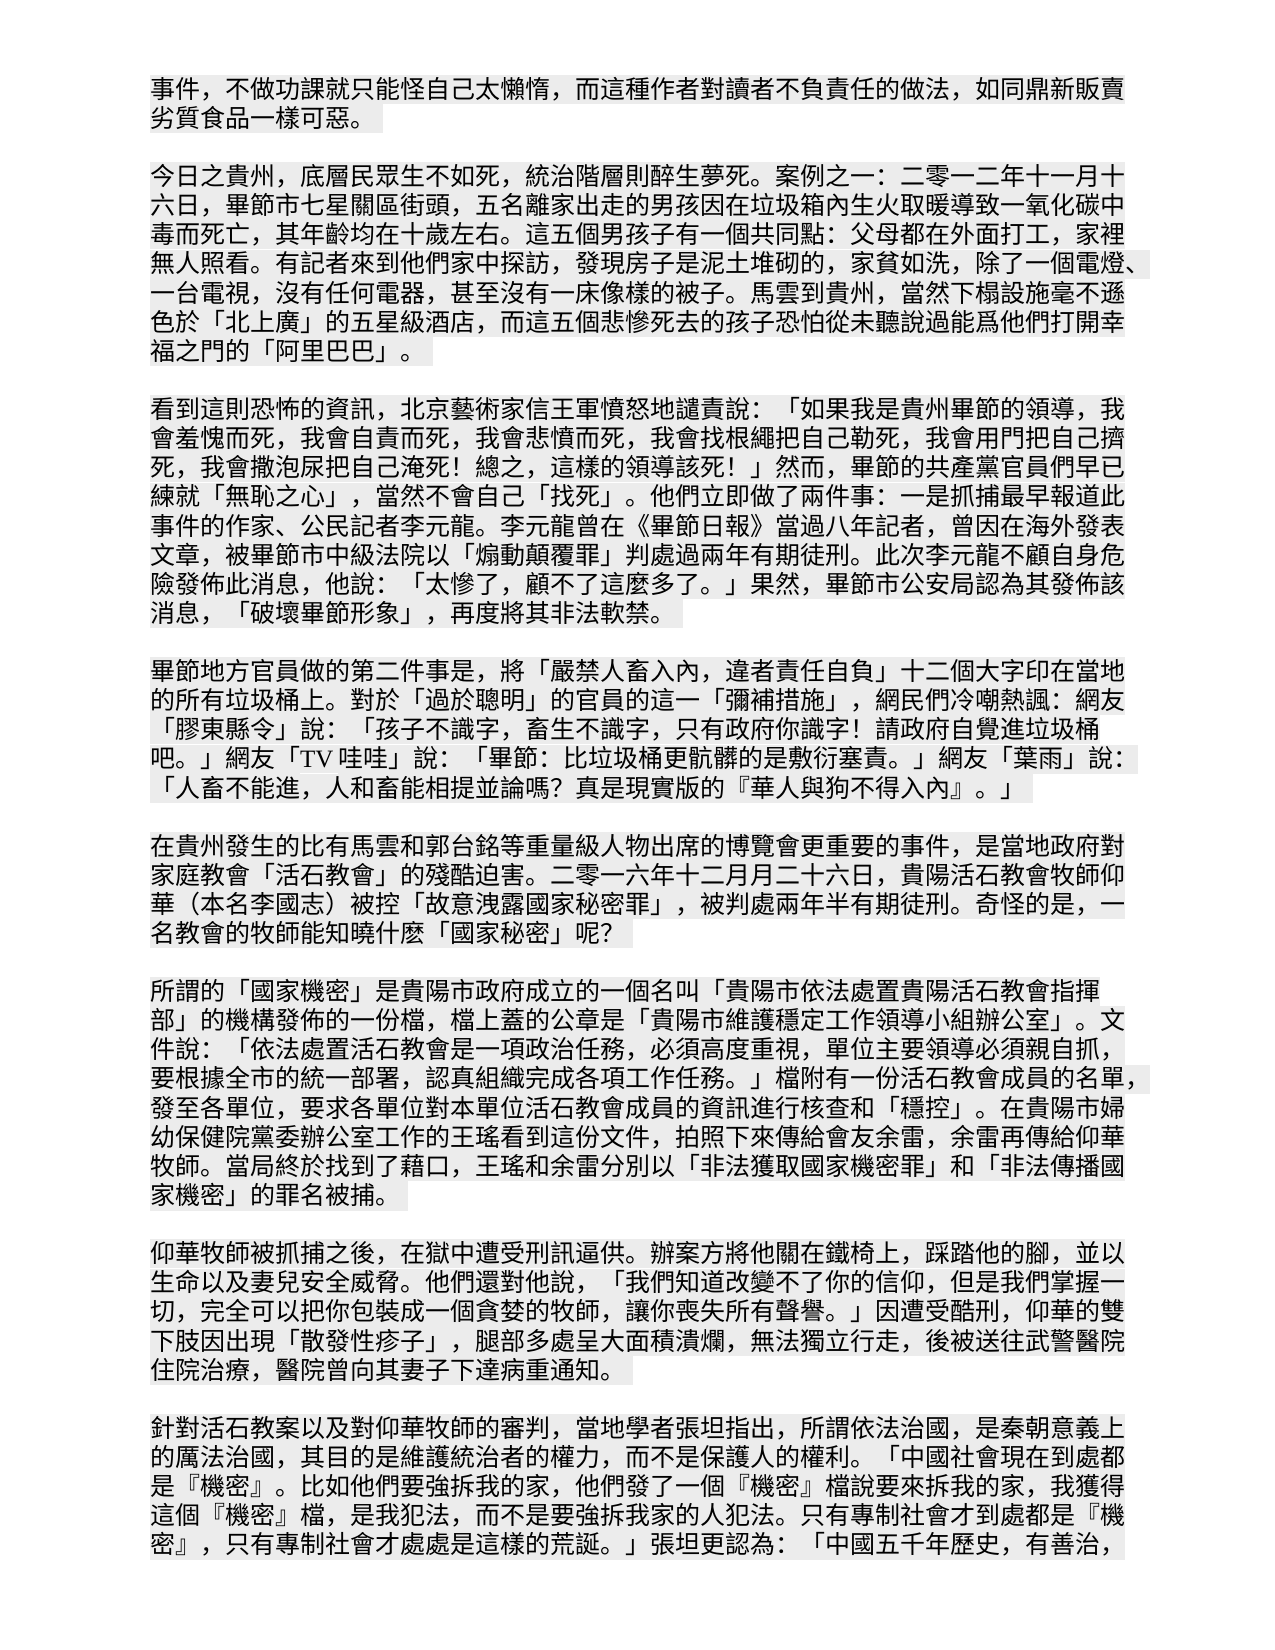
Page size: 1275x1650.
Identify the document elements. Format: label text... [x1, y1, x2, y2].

text 浪費一下版面篇幅，貼一篇余同志的文章給大家學習一下忽悠手法。首先，你得先看另一篇文章，作者是洪雪珍，我覺得寫得挺好的 (因為我被萬惡的共匪洗腦了)。這時候，就特別需要余同志出面掃蕩妖言。 余同志有個習慣，在寫文章之前，喜歡先罵對方 "不學無術" 或 "一知半解" 或是 "非其專長"。對此，我得先表明，我將近20年前就在劍橋寫過一篇 AI (人工智慧) 的哲學論文，佳評如潮，加上原本的醫學專業就是大腦 (brain) 與心靈 (mind) 方面，二十年來對 AI 的閱讀與研究更是不曾間斷，不敢稱為專家，但勉勉強強應該算是對 AI 有點認識吧，至少比余同志應該更加內行至少一千萬倍才對。 AI 進展的基本難題之一就是大數據，簡單說就是如何讓機器可以像人腦比天上繁星還多的神經元網絡那樣迅速處理天文數字般的資訊，並且能從中產生理性或合理決策，乃至產生智慧與情感。 不過，被迫做這專家聲明其實是很無聊而可笑的，因為，報導或討論 AI或大數據的發展狀況，哪需要身為專家？任何一個人或任何一個記者都有能力寫出相關報導不是嗎？就好像報導中國桌球運動的發展，需要自己就是個桌球國手或奧運金牌才有資格報導或談論嗎？這就是余同志厲害之處，先來個鬼扯蛋，以一種毫不相干的專家身份訴求，打垮對方一切言論的基本可信度。 我常覺得，再怎麼艱難而周全的論點，回應上都不是問題；而且，越是深刻嚴謹的論點，其實越容易批評。因為，倘若你不認同其所言，意味著你肯定是發現其破綻或錯誤之處。但是有一種 "論點" 卻無法批評，那就是鬼扯蛋，不知所云，胡言亂語一通，余同志的作文基本上就是屬於這一類。 一個聰明的學生，你很容易教他，因為你從他的發言或寫作中，你很快就能看見他哪一點不足。但是你很難教導一個胡言亂語鬼扯蛋的學生，因為你若想教他，等於是要從頭開始一個字一個字教起，等於是要為他寫上好幾本書才有可能教會他。倘若這個蠢材卻又毫無病識感，居然自我滿意度爆表，以為自己是天才或才子，我看那就只能仰天長嘯，根本沒法教了。余同志就是屬於這一類的學生，不過我知道他是故意的，若不故意鬼扯蛋，如何做好忽悠局的艱巨任務？ 總之，我是沒法教余同學了，請各位自己看文章吧，看你被忽悠了沒？余同志的忽悠結論有幾點，我幫大家做個原文摘要： 一，倡導「大數據」，"就是強不知以為知地將台灣引向邪路"。 二，余同志指控 "馬雲說貴州將成為中國乃至世界的矽谷" 是一個笑話，一個謊言。余同學舉了許多例子，"證明" 貴洲非常落後，甚至還有人燒垃圾取暖結果死於一氧化碳中毒，根本就是中共侵害人權的煉獄。余同志沉痛地指出："這樣的中國，這樣的貴州，究竟有什麽值得羨慕之處？" 他最後結論說，"既然如此羨慕在「大數據」領域大步邁進的貴州，既然如此崇拜誇誇其談、富可敵國的馬雲，洪雪珍女士願不願意放棄在台灣民主自由、人權有保障的生活，到貴州或者阿里巴巴公司去過如螞蟻般被極權政府踐踏的、暗無天日的生活呢。" 以上兩點是余同志寫完好幾千字文不對題的 "論述" 之後，苦心思索出來的結論。他的 "邏輯" 推論方式亦相當驚人，令人完全啞口無言。推論方式如下： 中共打算利用大數據來進行維安監控，好可怕啊，竟然還有人說發展大數據好棒，這是一條 "邪路" 啊，台灣別上當也跟著發展大數據啊。 這種推論方式，讓我感到十分震驚，真是完全被打敗了。如果有一天，你的一個學生說要去美國研究生化(生物化學)，你聽了，嚇一跳！媽的，你不知道美國有著全世界最大的生化武器庫嗎？足以讓地球上的所有生物平均一個得至少死上五十遍。生化研究是一條 "邪路" 啊，千萬不可上當而 "把台灣引向邪路" 啊。不知道你聽了這種推論，心裡做何感想？ 若要說到資料或數據監控，中國僅僅監控國內，而美國卻是全球布局，監控地球上每一個角落。一百個中國之監控規模，也絕對達不到美國的一個零頭。 另外，說個題外話。各位知道嗎？今年二月左右，白宮發表了兩份報告，表明中國在AI的研究上很可能已經或即將超越美國，成為世界第一。美國之所以如此重視這項 "警訊" 是因為，一個國家的國力，包括經濟與金融、軍事以及各項產業發展與民生設施等等，未來一大部份將展現在 AI 的發展上。 當然，中國也不要高興得太早，因為所謂超越美國指的主要是論文數量，但是論文不是比數量，而是比品質，比引用次數。在整體引用上，仍是遠遠落後於美國的。不過，光是這樣講也不太對，若以 AI核心技術來說，深度學習(DEEP LEARNING)的相關論文之引用次數及影響力，中國確實勝過美國。題外話。 比爾蓋茲說，如果人生可以重來，他想去學 AI。而我呢，倘若我還有個三十年可活，我倒是很想花個五年、八年，搞懂一點點經濟學。因為我常 "隱隱地" 覺得，美國之為惡，厲害與可恨之處，除了槍砲飛彈之侵略與殺戮之外，經濟上的操控 (特別是貨幣) 似乎才是更深一層、而且表面上根本看不見也感覺不到的傷害與侵略，蠢蛋才會讓美國資金任意進出而不加管控。當然，這只是我的粗淺 "感覺"。之所以粗淺，是因為我畢竟不懂經濟不懂貨幣，我沒有足夠的專業知識去確切地掌握這一套表面上不見血的殺戮與殖民侵略手段。 陳真 2017. 07. 17. ============================ 「對岸在講大數據，我們在講滷肉飯」一場演講讓她大嘆：台灣，註定要被時代遺忘？ 洪雪珍 2017年05月31日 風傳媒 「台灣不是邊緣化而已，而是被整個時代給遺忘，再這樣下去，可以預見的，我們在未來沒有一席之地…」（圖/Maya-Anaïs Yataghène@flickr） 對岸在講大數據，我們在講滷肉飯，這樣的高度落差，已經不是用天差地別足以形容的。台灣不是邊緣化而已，而是被整個時代給遺忘，再這樣下去，可以預見的，我們在未來沒有一席之地…… 馬雲5月26日在中國貴州省的演講，你看了嗎？我看了，心裡很難過，而我的同學更難過！ 他做兩岸交流，當對岸要在5月25日至5月28日在貴州舉辦「國際大數據博覽會」，以及「機器智慧」高峰對談會，他積極拜訪台灣的一些公會或企業，請他們參加，一概被拒絕，還被嘲笑一番：「貴州那麼窮，除了茅台酒之外，沒有其他產業，我們去幹嘛？」 他們還賣弄了一下國中學到的地理知識，貴州是全中國唯一沒有平原的省，90%是崎嶇山地，無法發展，人民很窮，天氣也差，十天有八天是天灰雨濕，所以都笑貴州人什麼都沒有，卻有「三無」：天無三日晴，地無三里平，人無三兩銀。 這個印象，一直殘留在台灣人的腦海裡，卻忘記地球一直在轉動，中國一直在改變，貴州早已不是昔日阿蒙，它是未來資料時代（DT）的矽谷。 結果，我同學一到博覽會現場，看到人山人海，很想放聲大哭。媒體報導有5萬人與會，連鴻海郭台銘都來了，和我同學合照留影。主辦單位告訴他，3個月前他們就不敢接電話，搶著要聽馬雲、馬化騰的電話多到讓人手軟，大家都急切地渴望趕搭大數據與人工智慧這趟列車，就怕沒搭上落後了。 我想你一定跟我一樣，心裡吶悶，是去參加產業博覽會，又不是去觀光，為什麼要挑剔它在貴州這個地方舉辦？但是我們其實懂得的，他們就是用觀光的心態在看產業未來的趨勢。 即使如此，馬雲在演講時，一起頭就先幫大家釋疑，談到貴州過去是怎樣的，而緊接著的未來會發生什麼大事，無意中對著那些掌握台灣科技產業的人呼了一個大巴掌。 馬雲說，貴州在過去的確先天不足，交通不行，基礎建設不行，至於人才，有才華的人都走了。到了幾年前，貴州認為如果還和大家在同一條公路上競爭，沒有機會跑得過前面的車，決定跳離，換到另一條公路，這條公路便是資料時代（DI）。 去年，貴州就交出漂亮的成績，電商網購增速是中國第一，網上銷售增速是中國第二，上雲的中小企業占55%。 接著，馬雲提出，這是一個重新定義的時代！貴州重新定義它自己，它不是用昨天來定義自己，而是將昨天與後天做一個連結，走向新的可能！ 台灣呢？看不到產業政策，看不到國家治理方向，只聞到昨天剩下壞掉的菜，散發出一股敗壞的氣味。 在這場博覽會開幕的前一天，5月24日，我看到一則新聞，台灣的經濟部要舉辦「滷肉飯節」，我以為看錯單位了，來回反覆看三遍之後，發現真的是經濟部，有一股要去撞牆的衝動。也不過是6天前，台北市政府在5月18日頒發傳統市場節的天下第一攤，今年主題就是「滷肉飯」！ 對岸在講大數據，我們在講滷肉飯，還沒完，5月15日台灣的頭條新聞是豬哥亮過世，中國是一帶一路高峰會，這樣的高度落差，已經不是用天差地別足以形容的。台灣不是邊緣化而已，而是被整個時代給遺忘，再這樣下去，可以預見的，我們在未來沒有一席之地。 作者介紹│洪雪珍 專欄作家，職場理念：成功都是努力來的！目前任職yes123求職網擔任資深副總經理，商業周刊專欄作家，曾任職自由時報行銷經理、台北愛樂電台行銷總監、聯合報主編。目前已出版《不乖勝出》、《工作愈換愈好，得有這些本事》等書。 本文經授權轉載自洪雪珍粉絲專頁（原標題：台灣，注定要被時代遺忘？） ========================= 余杰專欄：你所羨慕的馬雲「大數據」到底是什麼？ 余杰 2017年06月11日 風傳媒 習近平訪美。習近平與馬雲。（美聯社） 在台灣媒體「風傳媒」上讀到一篇題為《對岸在講大數據，我們在講滷肉飯》的熱文，我不禁有話要說。這篇文章的作者是洪雪珍，文章末尾的簡介中說：「專欄作家，職場理念：成功都是努力來的！目前任職yes123求職網擔任資深副總經理，商業週刊專欄作家，曾任職自由時報行銷經理、臺北愛樂電台行銷總監、聯合報主編。」 在我看來，台灣目前的亂象之一，就是一知半解的專欄作家太多了，這些專欄作家的學識、視野和價值立場都如此偏狹、落伍、充滿威權時代的遺緒，偏偏又好為人師，常常發表誤導青年一代的文字。 奇文不妨共賞析。這篇文章從中國電商巨頭馬雲出席貴州的博覽會談起，批評台灣商界看不起蒸蒸日上、一日千里的貴州，並引用馬雲在貴州的演講來佐證。馬雲說：「中國一直在改變，貴州早已不是昔日阿蒙，它是未來資料時代（DT）的矽穀。去年，貴州就交出漂亮的成績，電商網購增速是中國第一，網上銷售增速是中國第二。」反過來，作者批評台灣說：「台灣呢？看不到產業政策，看不到國家治理方向，只聞到昨天剩下壞掉的菜，散發出一股敗壞的氣味。」作者的結論是：「對岸在講大數據，我們在講滷肉飯……台灣不是邊緣化而已，而是被整個時代給遺忘，再這樣下去，可以預見的，我們在未來沒有一席之地。」 這種貌似心憂天下的言論非常有迷惑力，這篇文章一夜之間便獲得數萬點擊率。然而，做憂慮狀容易，是否憂到了要害處卻另當別論。 洪雪珍推崇的馬雲的「大數據」究竟是什麽東西？在共產黨中國，「大數據」的首要價值並非商業價值，乃是政治價值，「大數據」是「維穩時代」政府監控人民的重要的技術手段，我在一篇評論馬雲的文章中曾有過一番分析： 二零一六年十月二十一日，馬雲應邀到中央政法委作講座，中國官媒體可以對這次講座保持低調，其重要性被大大低估。馬雲以「科技創新在未來社會治理中的作用」為題，講了一堂「前沿科普」課，堪稱史無前例。中央政法委領導現場主持講座；公安部、最高人民法院、最高人民檢察院領導分別在主會場或分會場聽取講座；全國政法綜治系統除辦案、執勤、值班之外有三千六百個分會場、一百五十二萬幹警通過視頻系統在各分會場聽講。 首先，馬雲大拍中共政法委的馬屁：「中國有十三億人，有多複雜！我認為，這個工作（監控人民）沒有理想主義是做不出來的。強大的理想主義，對於未來的擔當和各種方法，我是充滿敬仰之情。」蓋世太保般殘民以逞的工作，確實需要宗教般的熱忱來支撐。在馬雲及其主子看來，十三億人民都是需要防範、監控的敵人。數據時代就是預測未來的時代，「整個數據時代最重要的事情，是要做到事前諸葛亮，就是有預防機制」。馬雲公開宣佈，阿里巴巴不僅僅是一個點石成金的賺錢機器，更是可以幫助黨國收集民眾的「大數據」的監控工具，甚至可以讓當局預先識別誰是好人、誰是壞人，「壞人根本走不進（天安門）廣場」。 如果中央政法委和馬雲的這一遠大目標實現了，中國就是一個現實版的《一九八四》。而民主自由的台灣若放棄自己的核心價值，臣服於「大數據」之下，不就是臣服於「老大哥」無所不在的監控之下嗎？我想，即便對新興科技一知半解的洪雪珍，也不願讓「大數據」記錄自己的所有隱私吧？ 馬雲的「大數據」當然要爲中共的「網絡安全」和「網絡主權」服務。換言之，馬雲不是普通的商人或科技先鋒，他不僅是一名幫助共產黨太子黨賺錢、洗錢的馬仔，更是一個幫助中共維護極權統治的有力幫凶。 習近平上臺之後，對網絡資訊嚴加控制，下令成立規模龐大的「中央網路安全和資訊領導小組」並親自兼任小組長。二零一六年十一月，中國全國人大通過《中華人民共和國網路安全法》，定於二零一七年六月一日生效。為實施網絡安全發，又出臺《互聯網新聞資訊服務管理規定》。 該新規定要求，所有網路平臺必須取得許可才能發佈新聞資訊，包括「有關政治、經濟、軍事、外交等社會公共事務的報導、評論，以及有關社會突發事件的報導、評論」。上述資訊的發佈，未經許可一律違法。比如，突發事件現場線民用手機即拍發佈，如未獲許可證即違法。即便轉發中國內地之外的資訊，若是對當局不利的資訊，也會受嚴厲懲罰。今年六四紀念日，一名廣州大學生因轉發香港六四燭光晚會的照片，被學校非法軟禁十多小時並勒令退學。馬雲的「大數據」，就是收集網民的資訊交給當局，從某種意義上說，就是充當告密者。 喜歡使用臉書等社交媒體的台灣年輕一代，願意過這種在社交媒體上發幾張照片、發幾句言語，就會遭到情治部門迫害的生活嗎？那將比台灣白色恐怖時代還要恐怖——那個時代還有黨外雜誌悄悄出版。 此前，曾有一群台灣職業高中的學生身穿納粹軍服拍攝畢業照，遭到媒體和民眾炮轟，校方反複道歉亦難以平息眾怒；如今，專欄作家發表一篇讓號稱「以人權立國」的台灣學習極權中國的「大數據」的文章，居然獲得滿堂喝彩，真是匪夷所思。如果說那些高中學生穿納粹軍服取樂是出於無知，那麽這位專欄作家羨慕員警國家的「大數據」就是強不知以為知地將台灣引向邪路，後者的危害遠遠大於前者。 馬雲說貴州將成為中國乃至世界的矽谷，這種毛澤東時代大躍進期間「畝產萬斤」式的虛假謊言，洪雪珍居然信以為真，真不知道她是過於善良，還是過於愚蠢。貴州若能成為矽谷，索馬裡和敘利亞早就成了世界上最安全的國家。貴州是中國經濟最落後、政治最黑暗的省份之一，這是眾所周知的常識。相當一部分貴州人連基本的生存權都得不到保障，「朱門酒肉臭，路有凍死骨」是今日貴州的寫照。 既然是專欄作家和職場導師，洪雪珍在跟隨馬雲的魔法棒翩翩起舞之前，應當好好研究一下今日中國、今日貴州的真相。在中國不能用穀歌等蒐索網站，民眾被共產黨洗腦，還情有可原；生活在資訊自由的台灣，用十分鐘時間就可以通過谷歌查到貴州發生的若干新聞事件，不做功課就只能怪自己太懶惰，而這種作者對讀者不負責任的做法，如同鼎新販賣劣質食品一樣可惡。 今日之貴州，底層民眾生不如死，統治階層則醉生夢死。案例之一：二零一二年十一月十六日，畢節市七星關區街頭，五名離家出走的男孩因在垃圾箱內生火取暖導致一氧化碳中毒而死亡，其年齡均在十歲左右。這五個男孩子有一個共同點：父母都在外面打工，家裡無人照看。有記者來到他們家中探訪，發現房子是泥土堆砌的，家貧如洗，除了一個電燈、一台電視，沒有任何電器，甚至沒有一床像樣的被子。馬雲到貴州，當然下榻設施毫不遜色於「北上廣」的五星級酒店，而這五個悲慘死去的孩子恐怕從未聽說過能爲他們打開幸福之門的「阿里巴巴」。 看到這則恐怖的資訊，北京藝術家信王軍憤怒地譴責說：「如果我是貴州畢節的領導，我會羞愧而死，我會自責而死，我會悲憤而死，我會找根繩把自己勒死，我會用門把自己擠死，我會撒泡尿把自己淹死！總之，這樣的領導該死！」然而，畢節的共產黨官員們早已練就「無恥之心」，當然不會自己「找死」。他們立即做了兩件事：一是抓捕最早報道此事件的作家、公民記者李元龍。李元龍曾在《畢節日報》當過八年記者，曾因在海外發表文章，被畢節市中級法院以「煽動顛覆罪」判處過兩年有期徒刑。此次李元龍不顧自身危險發佈此消息，他說：「太慘了，顧不了這麼多了。」果然，畢節市公安局認為其發佈該消息，「破壞畢節形象」，再度將其非法軟禁。 畢節地方官員做的第二件事是，將「嚴禁人畜入內，違者責任自負」十二個大字印在當地的所有垃圾桶上。對於「過於聰明」的官員的這一「彌補措施」，網民們冷嘲熱諷：網友「膠東縣令」說：「孩子不識字，畜生不識字，只有政府你識字！請政府自覺進垃圾桶吧。」網友「TV哇哇」說：「畢節：比垃圾桶更骯髒的是敷衍塞責。」網友「葉雨」說：「人畜不能進，人和畜能相提並論嗎？真是現實版的『華人與狗不得入內』。」 在貴州發生的比有馬雲和郭台銘等重量級人物出席的博覽會更重要的事件，是當地政府對家庭教會「活石教會」的殘酷迫害。二零一六年十二月月二十六日，貴陽活石教會牧師仰華（本名李國志）被控「故意洩露國家秘密罪」，被判處兩年半有期徒刑。奇怪的是，一名教會的牧師能知曉什麽「國家秘密」呢？ 所謂的「國家機密」是貴陽市政府成立的一個名叫「貴陽市依法處置貴陽活石教會指揮部」的機構發佈的一份檔，檔上蓋的公章是「貴陽市維護穩定工作領導小組辦公室」。文件說：「依法處置活石教會是一項政治任務，必須高度重視，單位主要領導必須親自抓，要根據全市的統一部署，認真組織完成各項工作任務。」檔附有一份活石教會成員的名單，發至各單位，要求各單位對本單位活石教會成員的資訊進行核查和「穩控」。在貴陽市婦幼保健院黨委辦公室工作的王瑤看到這份文件，拍照下來傳給會友余雷，余雷再傳給仰華牧師。當局終於找到了藉口，王瑤和余雷分別以「非法獲取國家機密罪」和「非法傳播國家機密」的罪名被捕。 仰華牧師被抓捕之後，在獄中遭受刑訊逼供。辦案方將他關在鐵椅上，踩踏他的腳，並以生命以及妻兒安全威脅。他們還對他說，「我們知道改變不了你的信仰，但是我們掌握一切，完全可以把你包裝成一個貪婪的牧師，讓你喪失所有聲譽。」因遭受酷刑，仰華的雙下肢因出現「散發性疹子」，腿部多處呈大面積潰爛，無法獨立行走，後被送往武警醫院住院治療，醫院曾向其妻子下達病重通知。 針對活石教案以及對仰華牧師的審判，當地學者張坦指出，所謂依法治國，是秦朝意義上的厲法治國，其目的是維護統治者的權力，而不是保護人的權利。「中國社會現在到處都是『機密』。比如他們要強拆我的家，他們發了一個『機密』檔說要來拆我的家，我獲得這個『機密』檔，是我犯法，而不是要強拆我家的人犯法。只有專制社會才到處都是『機密』，只有專制社會才處處是這樣的荒誕。」張坦更認為：「中國五千年歷史，有善治，有劣治，最惡劣的朝代，一個是秦朝，一個是明代。如果就任何一項具體指標來說，當下的中國與這兩個朝代比較，當下的中國在每一項上都有過之而無不及。中華民族走到了盡頭。」 這樣的中國，這樣的貴州，究竟有什麽值得羨慕的地方呢？既然如此羨慕在「大數據」領域大步邁進的貴州，既然如此崇拜誇誇其談、富可敵國的馬雲，洪雪珍女士願不願意放棄在台灣民主自由、人權有保障的生活，到貴州或者阿裡巴巴公司去過如螞蟻般被極權政府踐踏的、暗無天日的生活呢？ ＊作者為旅美作家 [150, 75, 1125, 1560]
